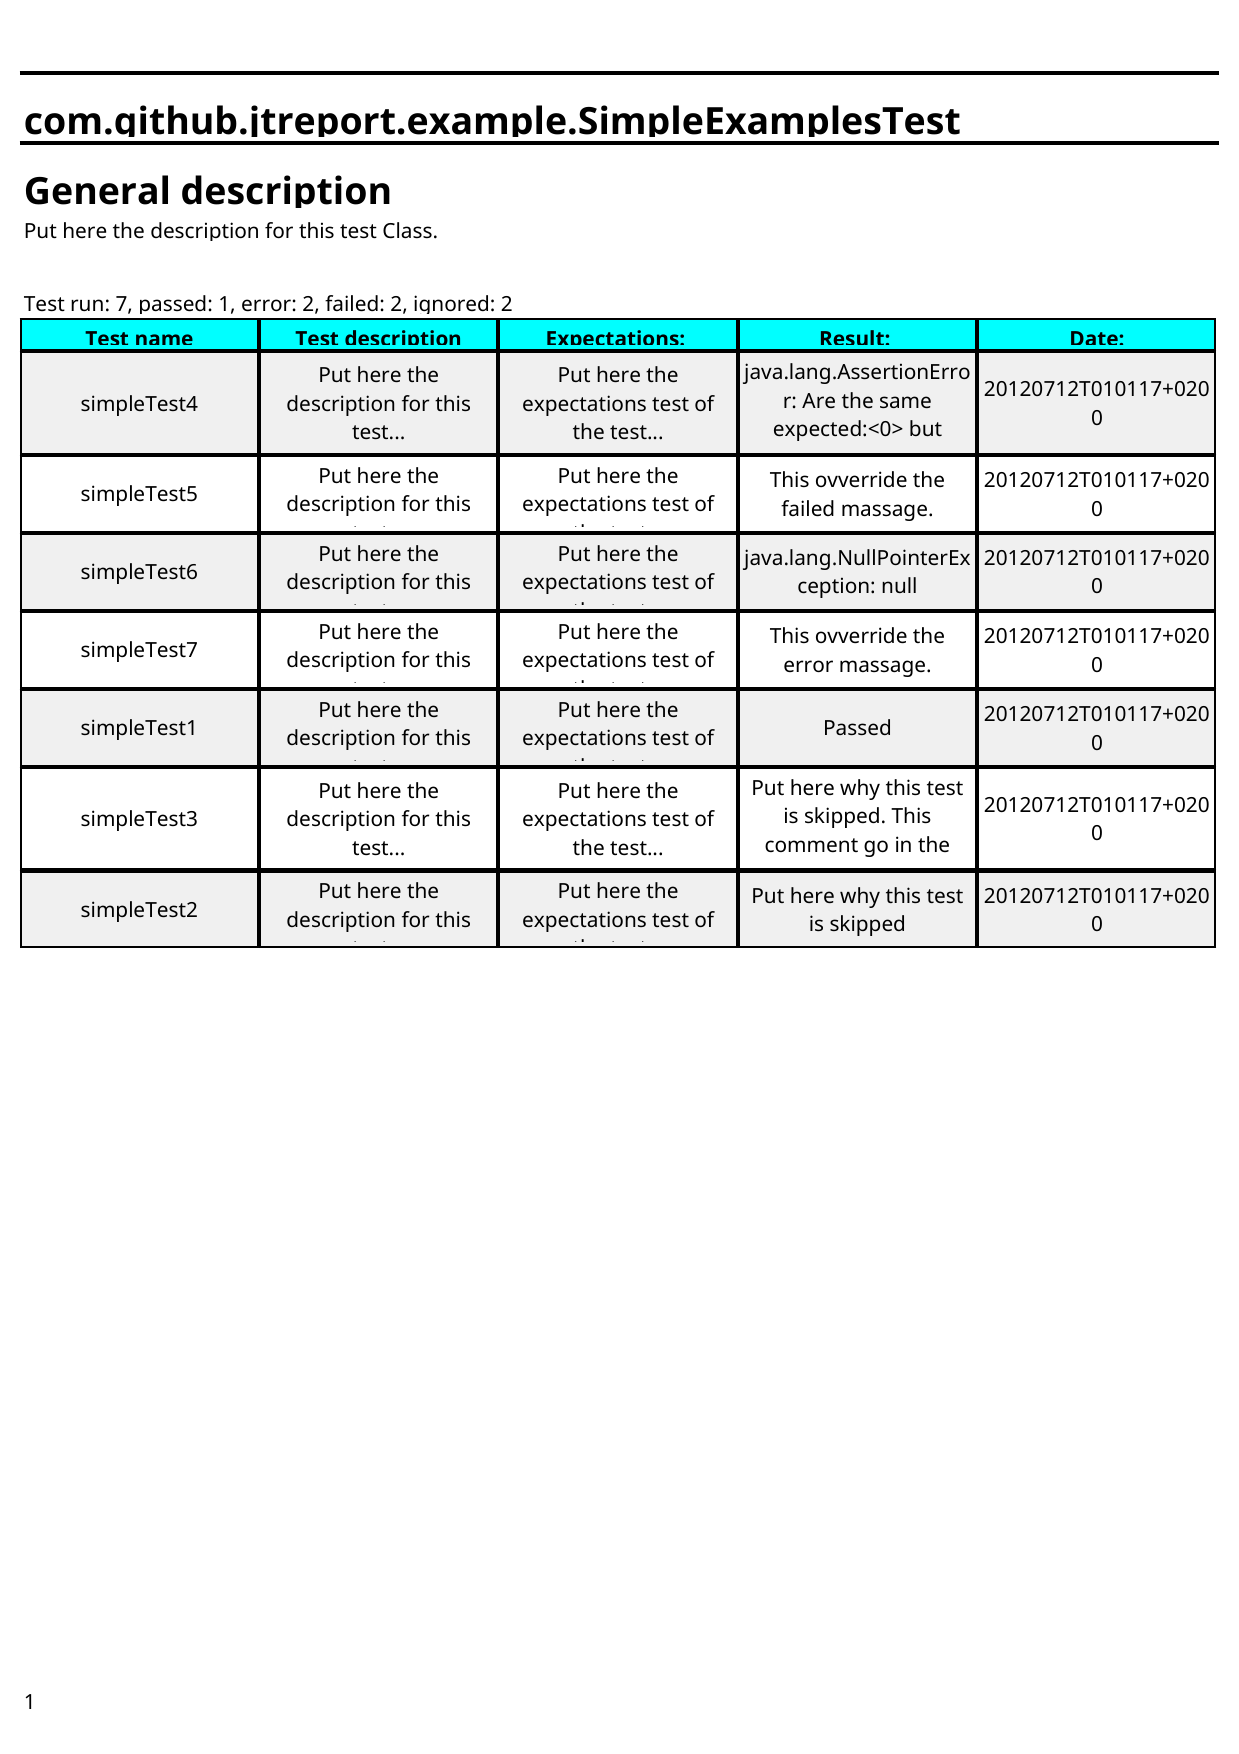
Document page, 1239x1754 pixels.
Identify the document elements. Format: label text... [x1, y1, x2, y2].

table_cell [20, 20, 1219, 71]
table_cell Put here the description for this test Class. [20, 212, 1219, 244]
table_header 20120712T010117+0200 [979, 353, 1214, 453]
table_header Put here the expectations test of the test... [500, 873, 736, 946]
table_header Put here the expectations test of the test... [500, 691, 736, 765]
table_header [1219, 0, 1239, 19]
table_header 20120712T010117+0200 [979, 691, 1214, 765]
table_cell [20, 948, 1219, 1683]
table_cell [0, 948, 19, 1683]
table_header Put here the description for this test... [261, 457, 496, 531]
table_header Put here the expectations test of the test... [500, 613, 736, 687]
table_cell [0, 71, 19, 90]
table_cell [1219, 90, 1239, 141]
table_cell [1219, 455, 1239, 533]
table_cell [0, 141, 19, 161]
table_header Put here the description for this test... [261, 873, 496, 946]
table_header 20120712T010117+0200 [979, 769, 1214, 868]
table_header java.lang.NullPointerException: null [740, 535, 975, 609]
table_header simpleTest2 [22, 873, 257, 946]
table_cell [0, 212, 19, 244]
table_header This ovverride the failed massage. [740, 457, 975, 531]
table_cell [0, 767, 19, 870]
table_header Put here the expectations test of the test... [500, 535, 736, 609]
table_cell [0, 161, 19, 212]
table_header Put here the description for this test... [261, 353, 496, 453]
table_header simpleTest4 [22, 353, 257, 453]
table_cell [1219, 689, 1239, 767]
table_cell [1219, 141, 1239, 161]
table_header [20, 0, 1219, 19]
table_cell [0, 870, 19, 948]
table_cell [1219, 1683, 1239, 1716]
table_cell [1219, 533, 1239, 611]
table_header Put here the description for this test... [261, 535, 496, 609]
table_header simpleTest1 [22, 691, 257, 765]
table_header 20120712T010117+0200 [979, 535, 1214, 609]
table_cell [1219, 71, 1239, 90]
table_header Put here the description for this test... [261, 769, 496, 868]
table_header simpleTest3 [22, 769, 257, 868]
table_cell [1219, 212, 1239, 244]
table_header simpleTest7 [22, 613, 257, 687]
table_header 20120712T010117+0200 [979, 873, 1214, 946]
table_cell [0, 455, 19, 533]
table_header [0, 0, 19, 19]
table_cell [1219, 870, 1239, 948]
table_header Expectations: [500, 320, 736, 349]
table_cell [20, 75, 1219, 90]
table_header Put here the description for this test... [261, 613, 496, 687]
table_cell [0, 318, 19, 351]
table_header Test description [261, 320, 496, 349]
table_cell [0, 689, 19, 767]
table_cell [20, 145, 1219, 161]
table_header 20120712T010117+0200 [979, 613, 1214, 687]
table_cell [0, 20, 19, 71]
table_cell [20, 245, 1219, 285]
table_cell [1219, 948, 1239, 1683]
table_header This ovverride the error massage. [740, 613, 975, 687]
table_header Put here why this test is skipped. This comment go in the test report [740, 769, 975, 868]
table_header Put here the expectations test of the test... [500, 353, 736, 453]
table_header simpleTest5 [22, 457, 257, 531]
table_header Passed [740, 691, 975, 765]
table_cell 1 [20, 1683, 1219, 1716]
table_cell [0, 245, 19, 285]
table_header Test run: 7, passed: 1, error: 2, failed: 2, ignored: 2 [20, 285, 1216, 318]
table_cell [1219, 161, 1239, 212]
table_header Put here why this test is skipped [740, 873, 975, 946]
table_cell com.github.jtreport.example.SimpleExamplesTest [20, 90, 1219, 141]
table_cell [0, 285, 19, 318]
table_header Result: [740, 320, 975, 349]
table_cell [1219, 767, 1239, 870]
table_cell [1219, 285, 1239, 318]
table_header Put here the description for this test... [261, 691, 496, 765]
table_header java.lang.AssertionError: Are the same expected:<0> but was:<1> [740, 353, 975, 453]
table_cell General description [20, 161, 1219, 212]
table_cell [0, 533, 19, 611]
table_cell [0, 1683, 19, 1716]
table_cell [1219, 318, 1239, 351]
table_header Put here the expectations test of the test... [500, 457, 736, 531]
table_cell [1219, 351, 1239, 455]
table_cell [1219, 20, 1239, 71]
table_header simpleTest6 [22, 535, 257, 609]
table_cell [0, 351, 19, 455]
table_header Test name [22, 320, 257, 349]
table_header 20120712T010117+0200 [979, 457, 1214, 531]
table_cell [1219, 245, 1239, 285]
table_cell [0, 90, 19, 141]
table_header Date: [979, 320, 1214, 349]
table_cell [1219, 611, 1239, 689]
table_cell [0, 611, 19, 689]
table_header Put here the expectations test of the test... [500, 769, 736, 868]
